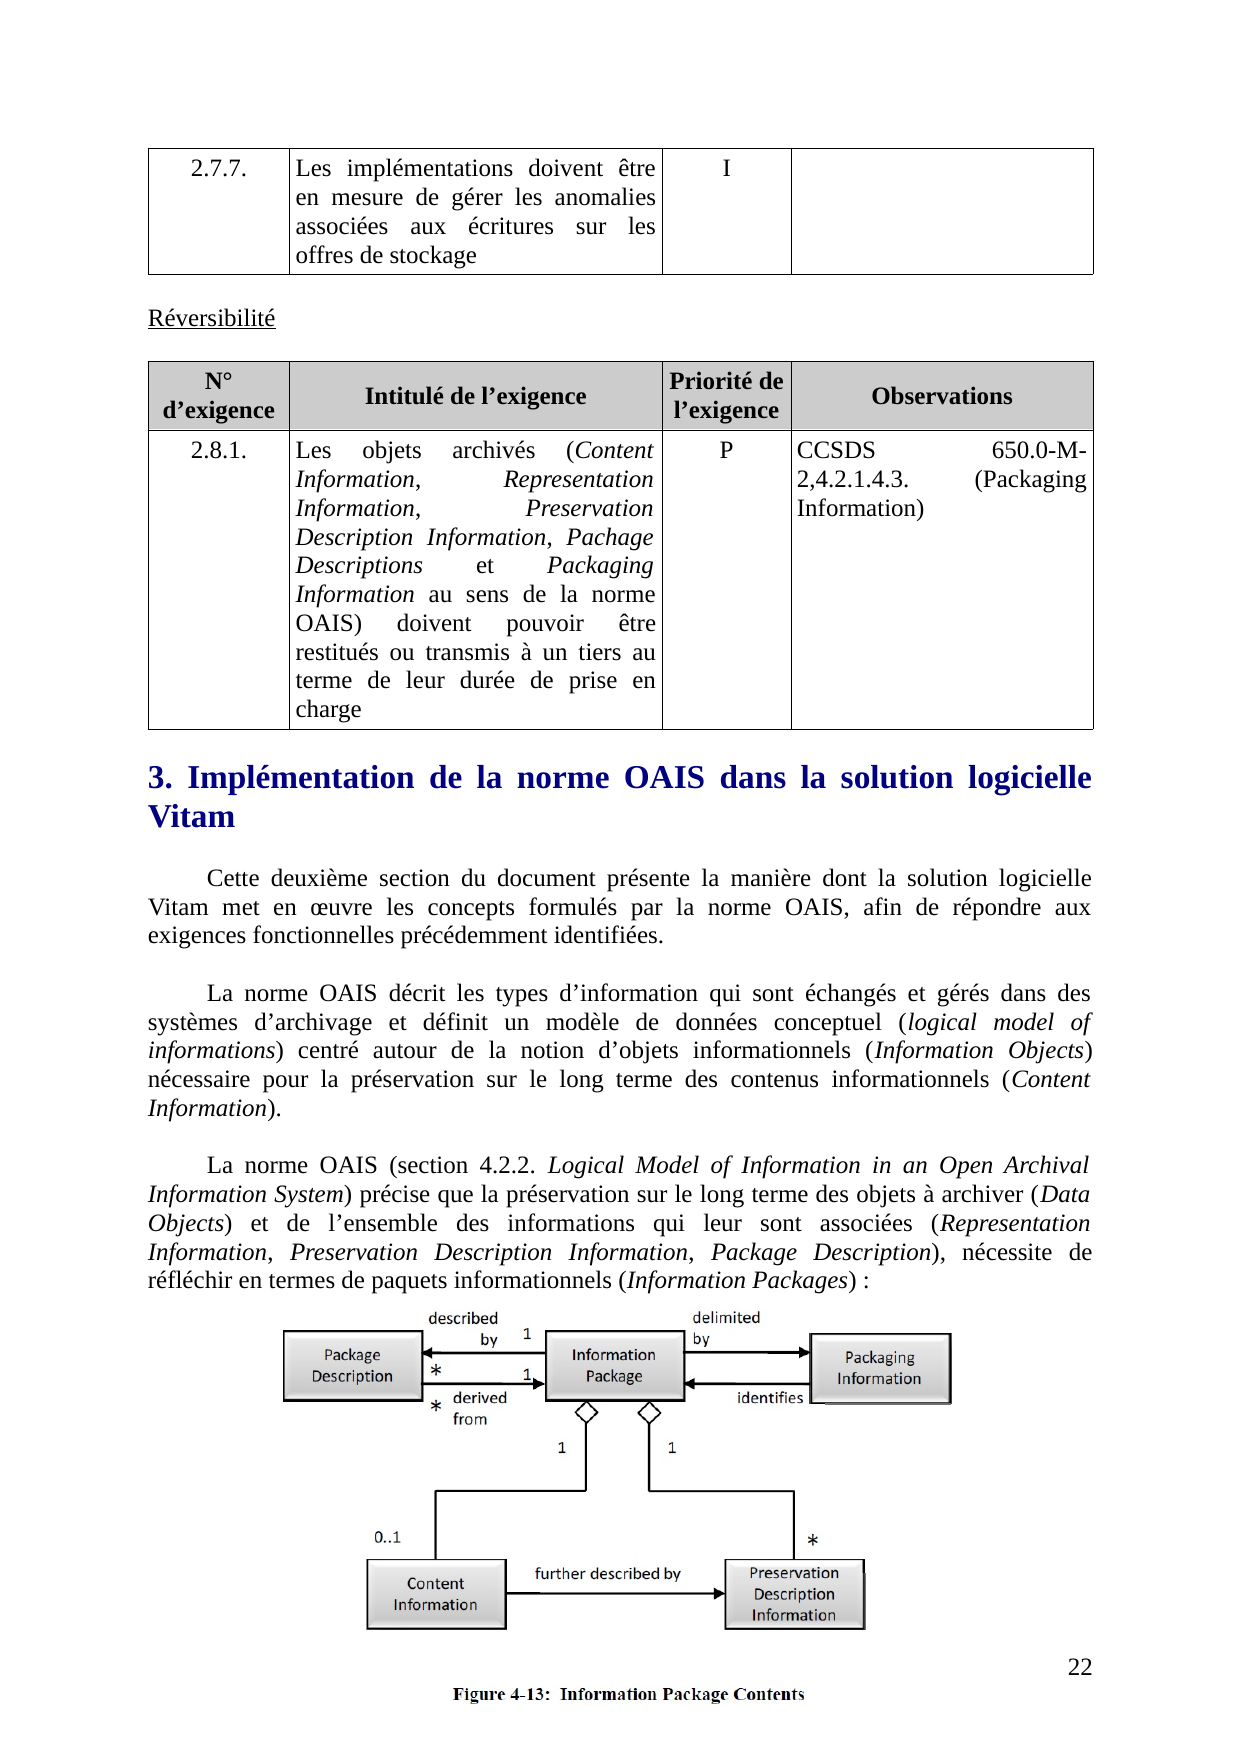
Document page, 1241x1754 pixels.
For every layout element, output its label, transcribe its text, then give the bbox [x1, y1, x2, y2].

table_cell Les objets archivés (Content Information, Representation Information, Preservation Description Information, Pachage Descriptions et Packaging Information au sens de la norme OAIS) doivent pouvoir être restitués ou transmis à un tiers au terme de leur durée de prise en charge [290, 431, 662, 729]
text Réversibilité [148, 303, 1093, 332]
table_header Priorité de l’exigence [663, 362, 791, 429]
table_cell [792, 149, 1093, 274]
table_cell Les implémentations doivent être en mesure de gérer les anomalies associées aux écritures sur les offres de stockage [290, 149, 662, 274]
table_cell 2.8.1. [149, 431, 289, 729]
table_cell I [663, 149, 791, 274]
table_header Observations [792, 362, 1093, 429]
subtitle 3. Implémentation de la norme OAIS dans la solution logicielle Vitam [148, 757, 1093, 834]
text Cette deuxième section du document présente la manière dont la solution logicielle Vitam met en œuvre les concepts formulés par la norme OAIS, afin de répondre aux exigences fonctionnelles précédemment identifiées. [148, 863, 1093, 949]
text La norme OAIS décrit les types d’information qui sont échangés et gérés dans des systèmes d’archivage et définit un modèle de données conceptuel (logical model of informations) centré autour de la notion d’objets informationnels (Information Objects) nécessaire pour la préservation sur le long terme des contenus informationnels (Content Information). [148, 978, 1093, 1122]
table_cell P [663, 431, 791, 729]
table_cell 2.7.7. [149, 149, 289, 274]
table_header N° d’exigence [149, 362, 289, 429]
picture [257, 1294, 983, 1708]
table_header Intitulé de l’exigence [290, 362, 662, 429]
table_cell CCSDS 650.0-M-2,4.2.1.4.3. (Packaging Information) [792, 431, 1093, 729]
text La norme OAIS (section 4.2.2. Logical Model of Information in an Open Archival Information System) précise que la préservation sur le long terme des objets à archiver (Data Objects) et de l’ensemble des informations qui leur sont associées (Representation Information, Preservation Description Information, Package Description), nécessite de réfléchir en termes de paquets informationnels (Information Packages) : [148, 1150, 1093, 1294]
